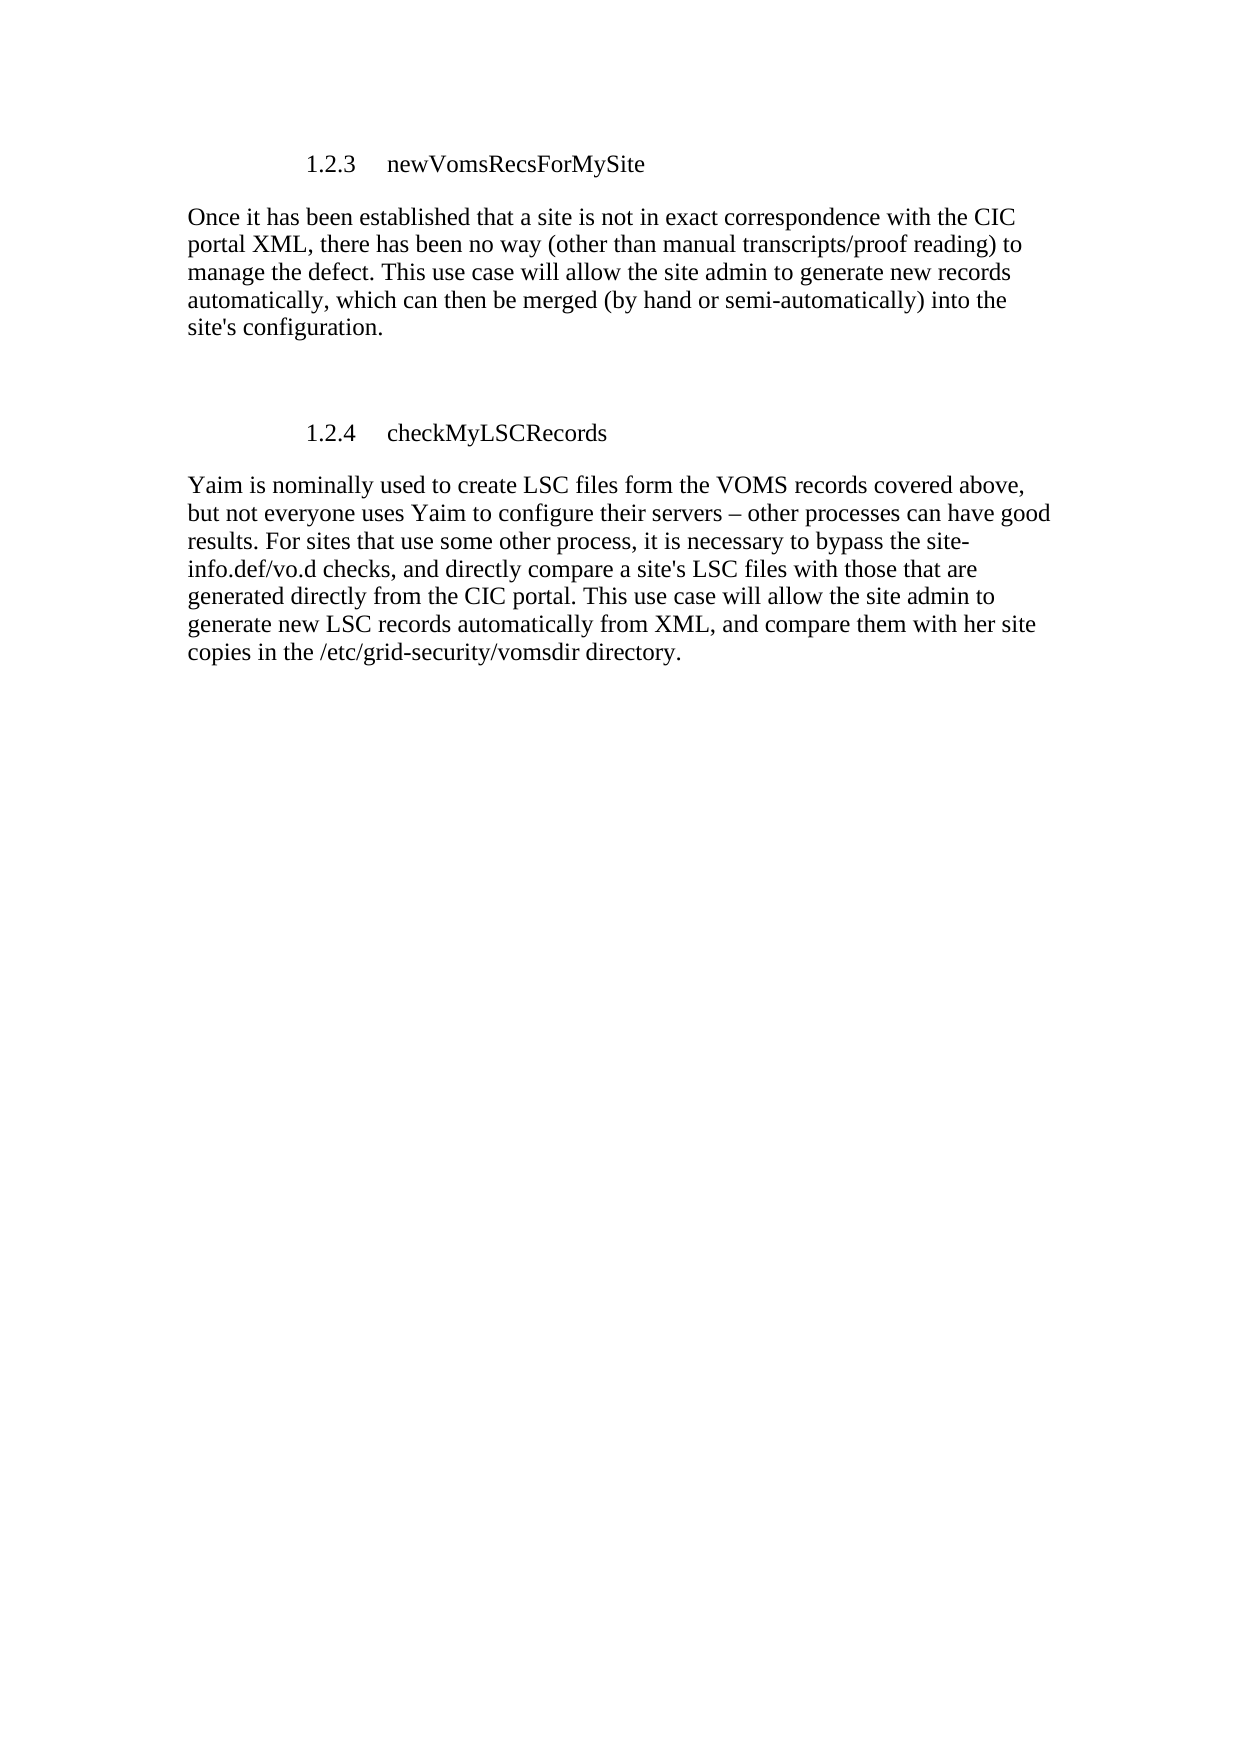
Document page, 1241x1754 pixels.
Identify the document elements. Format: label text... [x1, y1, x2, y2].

subtitle checkMyLSCRecords [306, 419, 934, 447]
text Once it has been established that a site is not in exact correspondence with the CIC portal XML, there has been no way (other than manual transcripts/proof reading) to manage the defect. This use case will allow the site admin to generate new records automatically, which can then be merged (by hand or semi-automatically) into the site's configuration. [187, 203, 1053, 341]
subtitle newVomsRecsForMySite [306, 150, 934, 178]
text Yaim is nominally used to create LSC files form the VOMS records covered above, but not everyone uses Yaim to configure their servers – other processes can have good results. For sites that use some other process, it is necessary to bypass the site-info.def/vo.d checks, and directly compare a site's LSC files with those that are generated directly from the CIC portal. This use case will allow the site admin to generate new LSC records automatically from XML, and compare them with her site copies in the /etc/grid-security/vomsdir directory. [187, 472, 1053, 666]
